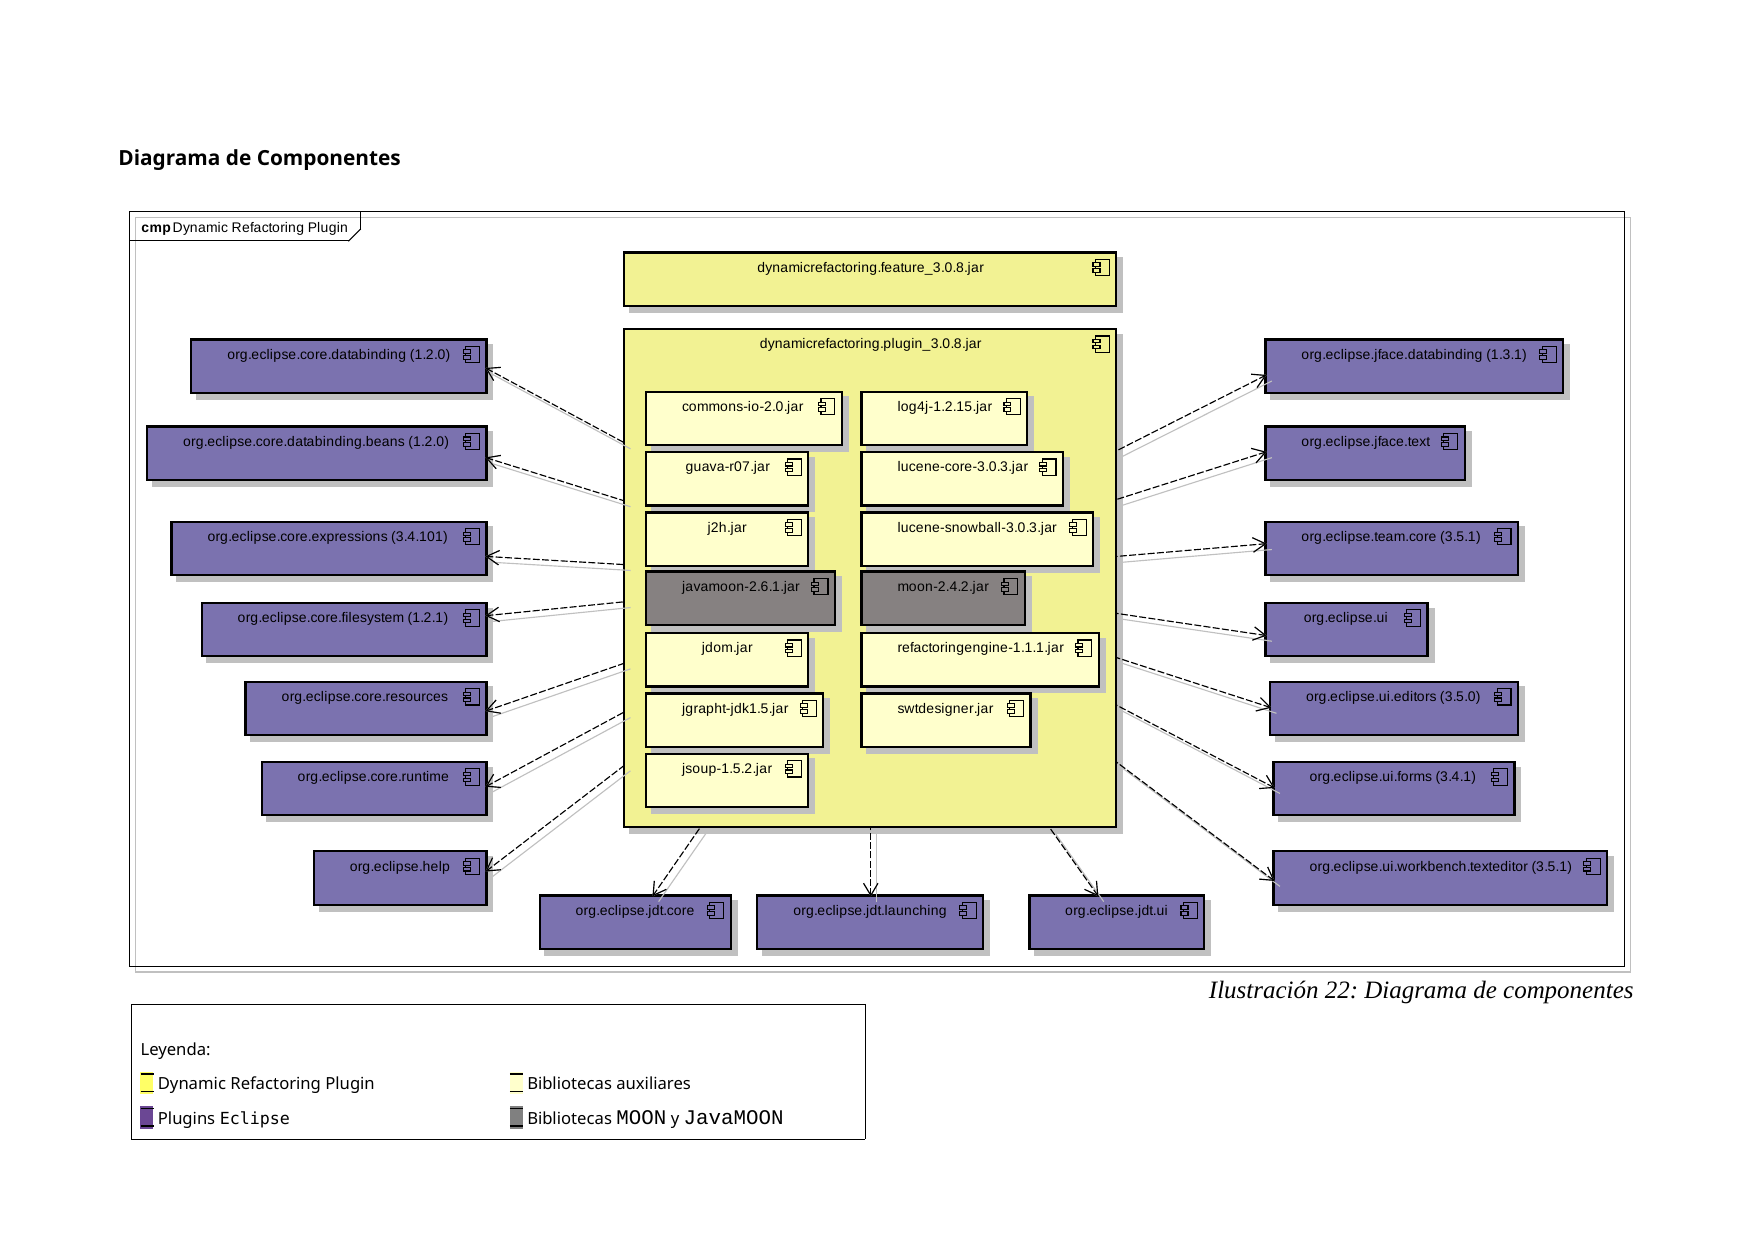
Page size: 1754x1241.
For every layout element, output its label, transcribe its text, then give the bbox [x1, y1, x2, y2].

text Diagrama de Componentes [118, 143, 1636, 172]
text Ilustración 22: Diagrama de componentes [118, 198, 1636, 1004]
text Leyenda: Dynamic Refactoring Plugin Bibliotecas auxiliares Plugins Eclipse Bibliotecas MOON y JavaMOON [140, 1038, 856, 1130]
